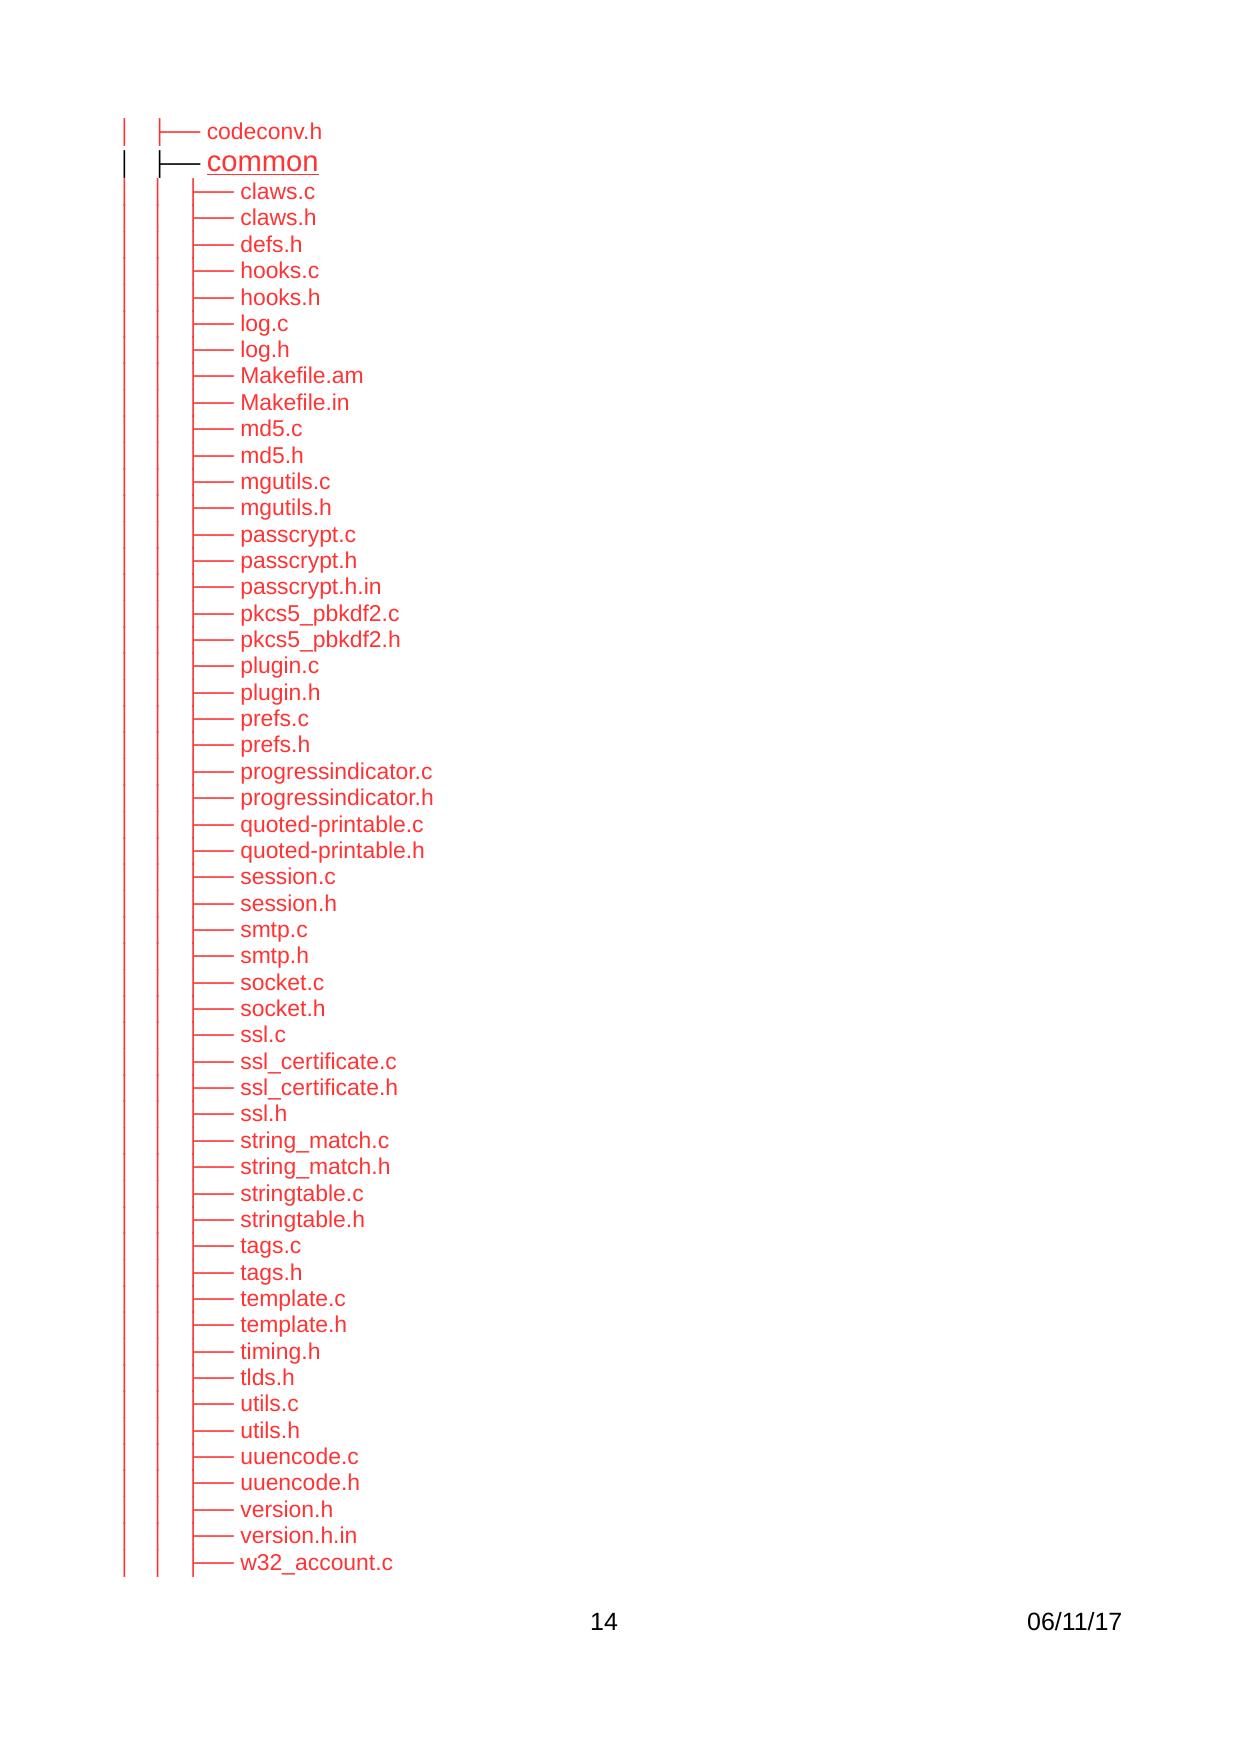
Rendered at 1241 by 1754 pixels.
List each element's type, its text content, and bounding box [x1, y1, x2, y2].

text │ │ ├── timing.h [158, 1338, 192, 1364]
text │ │ ├── prefs.h [158, 731, 192, 758]
text │ │ ├── progressindicator.c [194, 758, 1122, 784]
text │ │ ├── session.c [158, 863, 192, 889]
text │ │ ├── socket.h [158, 995, 192, 1021]
text │ │ ├── tags.c [194, 1232, 1122, 1258]
text │ │ ├── timing.h [194, 1338, 1122, 1364]
text │ │ ├── tlds.h [194, 1364, 1122, 1390]
text │ │ ├── version.h.in [125, 1522, 156, 1548]
text │ │ ├── socket.c [158, 969, 192, 995]
text │ │ ├── ssl.c [158, 1021, 192, 1048]
text │ │ ├── mgutils.h [125, 494, 156, 521]
text │ │ ├── passcrypt.h.in [125, 573, 156, 600]
text │ │ ├── quoted-printable.h [194, 837, 1122, 863]
text │ │ ├── smtp.c [125, 916, 156, 942]
text │ │ ├── stringtable.h [125, 1206, 156, 1232]
text │ │ ├── smtp.h [125, 942, 156, 969]
text │ │ ├── version.h [158, 1496, 192, 1522]
text │ │ ├── claws.c [158, 178, 192, 204]
text │ │ ├── version.h [125, 1496, 156, 1522]
text │ │ ├── log.c [194, 310, 1122, 336]
text │ │ ├── md5.h [158, 442, 192, 468]
text │ │ ├── passcrypt.c [125, 521, 156, 547]
text │ │ ├── ssl_certificate.c [158, 1048, 192, 1074]
text │ │ ├── log.c [125, 310, 156, 336]
text │ │ ├── pkcs5_pbkdf2.c [125, 600, 156, 626]
text │ │ ├── progressindicator.h [194, 784, 1122, 811]
text │ │ ├── hooks.h [194, 283, 1122, 310]
text │ │ ├── stringtable.h [194, 1206, 1122, 1232]
text │ │ ├── ssl_certificate.c [194, 1048, 1122, 1074]
text │ │ ├── smtp.h [194, 942, 1122, 969]
text │ │ ├── hooks.c [194, 257, 1122, 283]
text │ │ ├── utils.c [125, 1390, 156, 1417]
text │ │ ├── passcrypt.c [194, 521, 1122, 547]
text │ │ ├── defs.h [194, 231, 1122, 257]
text │ │ ├── defs.h [158, 231, 192, 257]
text │ │ ├── progressindicator.c [125, 758, 156, 784]
text │ │ ├── prefs.h [194, 731, 1122, 758]
text │ │ ├── pkcs5_pbkdf2.c [194, 600, 1122, 626]
text │ │ ├── Makefile.in [125, 389, 156, 415]
text │ │ ├── session.h [194, 889, 1122, 916]
text │ │ ├── ssl_certificate.h [158, 1074, 192, 1100]
text │ │ ├── plugin.c [158, 652, 192, 679]
text │ │ ├── smtp.h [158, 942, 192, 969]
text │ │ ├── stringtable.c [125, 1179, 156, 1206]
text │ │ ├── log.h [125, 336, 156, 362]
text │ │ ├── passcrypt.h [194, 547, 1122, 573]
text │ │ ├── stringtable.c [158, 1179, 192, 1206]
text │ │ ├── string_match.c [194, 1127, 1122, 1153]
text │ │ ├── plugin.h [125, 679, 156, 705]
text │ │ ├── utils.h [158, 1417, 192, 1443]
text │ │ ├── mgutils.c [158, 468, 192, 494]
text │ ├── codeconv.h [125, 118, 158, 144]
text │ │ ├── mgutils.h [158, 494, 192, 521]
text │ │ ├── md5.h [125, 442, 156, 468]
text │ │ ├── plugin.h [194, 679, 1122, 705]
text │ │ ├── uuencode.h [194, 1469, 1122, 1496]
text │ │ ├── ssl.c [125, 1021, 156, 1048]
text │ │ ├── string_match.h [158, 1153, 192, 1179]
text │ │ ├── ssl_certificate.h [125, 1074, 156, 1100]
text │ │ ├── prefs.h [125, 731, 156, 758]
text │ │ ├── ssl_certificate.h [194, 1074, 1122, 1100]
text │ │ ├── mgutils.c [194, 468, 1122, 494]
text │ │ ├── quoted-printable.c [158, 811, 192, 837]
text │ │ ├── pkcs5_pbkdf2.h [194, 626, 1122, 652]
text │ │ ├── socket.c [194, 969, 1122, 995]
text │ │ ├── session.h [158, 889, 192, 916]
text │ ├── codeconv.h [160, 118, 1122, 144]
text │ │ ├── passcrypt.h [125, 547, 156, 573]
text │ │ ├── ssl.h [194, 1100, 1122, 1127]
text │ │ ├── utils.h [125, 1417, 156, 1443]
text │ │ ├── hooks.h [158, 283, 192, 310]
text │ │ ├── Makefile.in [194, 389, 1122, 415]
text │ │ ├── claws.c [125, 178, 156, 204]
text │ │ ├── pkcs5_pbkdf2.h [158, 626, 192, 652]
text │ │ ├── md5.c [194, 415, 1122, 442]
text │ │ ├── defs.h [125, 231, 156, 257]
text │ │ ├── progressindicator.h [158, 784, 192, 811]
text │ │ ├── tags.c [158, 1232, 192, 1258]
text │ │ ├── tags.h [194, 1258, 1122, 1285]
text │ │ ├── ssl.c [194, 1021, 1122, 1048]
text │ │ ├── uuencode.c [158, 1443, 192, 1469]
text │ │ ├── template.c [194, 1285, 1122, 1311]
text │ │ ├── uuencode.h [125, 1469, 156, 1496]
text │ │ ├── mgutils.h [194, 494, 1122, 521]
text │ │ ├── ssl.h [125, 1100, 156, 1127]
text │ │ ├── session.c [125, 863, 156, 889]
text │ │ ├── progressindicator.h [125, 784, 156, 811]
text │ │ ├── tags.c [125, 1232, 156, 1258]
text │ │ ├── template.h [125, 1311, 156, 1338]
text │ │ ├── quoted-printable.h [125, 837, 156, 863]
text │ │ ├── uuencode.h [158, 1469, 192, 1496]
text │ │ ├── w32_account.c [158, 1548, 192, 1575]
text │ │ ├── md5.c [125, 415, 156, 442]
text │ │ ├── Makefile.am [125, 362, 156, 389]
text │ │ ├── uuencode.c [125, 1443, 156, 1469]
text │ │ ├── claws.h [158, 204, 192, 231]
text │ │ ├── template.c [125, 1285, 156, 1311]
text │ │ ├── passcrypt.h.in [194, 573, 1122, 600]
text │ │ ├── md5.h [194, 442, 1122, 468]
text │ │ ├── timing.h [125, 1338, 156, 1364]
text │ │ ├── Makefile.in [158, 389, 192, 415]
text │ │ ├── quoted-printable.h [158, 837, 192, 863]
text │ │ ├── plugin.h [158, 679, 192, 705]
text │ │ ├── session.h [125, 889, 156, 916]
text │ │ ├── mgutils.c [125, 468, 156, 494]
text │ │ ├── uuencode.c [194, 1443, 1122, 1469]
text │ │ ├── md5.c [158, 415, 192, 442]
text │ │ ├── utils.h [194, 1417, 1122, 1443]
text │ │ ├── Makefile.am [194, 362, 1122, 389]
text │ │ ├── utils.c [158, 1390, 192, 1417]
text │ │ ├── quoted-printable.c [194, 811, 1122, 837]
text │ │ ├── quoted-printable.c [125, 811, 156, 837]
text │ │ ├── socket.c [125, 969, 156, 995]
text │ │ ├── version.h [194, 1496, 1122, 1522]
text │ │ ├── log.c [158, 310, 192, 336]
text │ │ ├── claws.h [194, 204, 1122, 231]
text │ │ ├── Makefile.am [158, 362, 192, 389]
text │ │ ├── tags.h [125, 1258, 156, 1285]
text │ │ ├── hooks.c [158, 257, 192, 283]
text │ │ ├── claws.h [125, 204, 156, 231]
text │ │ ├── socket.h [125, 995, 156, 1021]
text │ │ ├── string_match.h [125, 1153, 156, 1179]
text │ │ ├── string_match.h [194, 1153, 1122, 1179]
text │ │ ├── pkcs5_pbkdf2.h [125, 626, 156, 652]
text │ │ ├── string_match.c [158, 1127, 192, 1153]
text │ │ ├── ssl_certificate.c [125, 1048, 156, 1074]
text │ │ ├── session.c [194, 863, 1122, 889]
text │ │ ├── plugin.c [125, 652, 156, 679]
text │ │ ├── hooks.h [125, 283, 156, 310]
text │ │ ├── hooks.c [125, 257, 156, 283]
text │ │ ├── version.h.in [194, 1522, 1122, 1548]
text │ │ ├── w32_account.c [125, 1548, 156, 1575]
text │ │ ├── prefs.c [158, 705, 192, 731]
text │ │ ├── template.h [158, 1311, 192, 1338]
text │ │ ├── prefs.c [194, 705, 1122, 731]
text │ │ ├── stringtable.h [158, 1206, 192, 1232]
text │ │ ├── template.c [158, 1285, 192, 1311]
text │ │ ├── smtp.c [194, 916, 1122, 942]
text │ │ ├── tlds.h [125, 1364, 156, 1390]
text │ │ ├── pkcs5_pbkdf2.c [158, 600, 192, 626]
text │ │ ├── passcrypt.h [158, 547, 192, 573]
text │ │ ├── tags.h [158, 1258, 192, 1285]
text │ │ ├── smtp.c [158, 916, 192, 942]
text │ │ ├── w32_account.c [194, 1548, 1122, 1575]
text │ │ ├── passcrypt.c [158, 521, 192, 547]
text │ │ ├── progressindicator.c [158, 758, 192, 784]
text │ │ ├── passcrypt.h.in [158, 573, 192, 600]
text │ │ ├── claws.c [194, 178, 1122, 204]
text │ ├── common [118, 144, 1122, 178]
text │ │ ├── stringtable.c [194, 1179, 1122, 1206]
text │ │ ├── string_match.c [125, 1127, 156, 1153]
text │ │ ├── version.h.in [158, 1522, 192, 1548]
text │ │ ├── utils.c [194, 1390, 1122, 1417]
text │ │ ├── prefs.c [125, 705, 156, 731]
text │ │ ├── plugin.c [194, 652, 1122, 679]
text │ │ ├── log.h [194, 336, 1122, 362]
text │ │ ├── log.h [158, 336, 192, 362]
text │ │ ├── socket.h [194, 995, 1122, 1021]
text │ │ ├── ssl.h [158, 1100, 192, 1127]
text │ │ ├── template.h [194, 1311, 1122, 1338]
text │ │ ├── tlds.h [158, 1364, 192, 1390]
